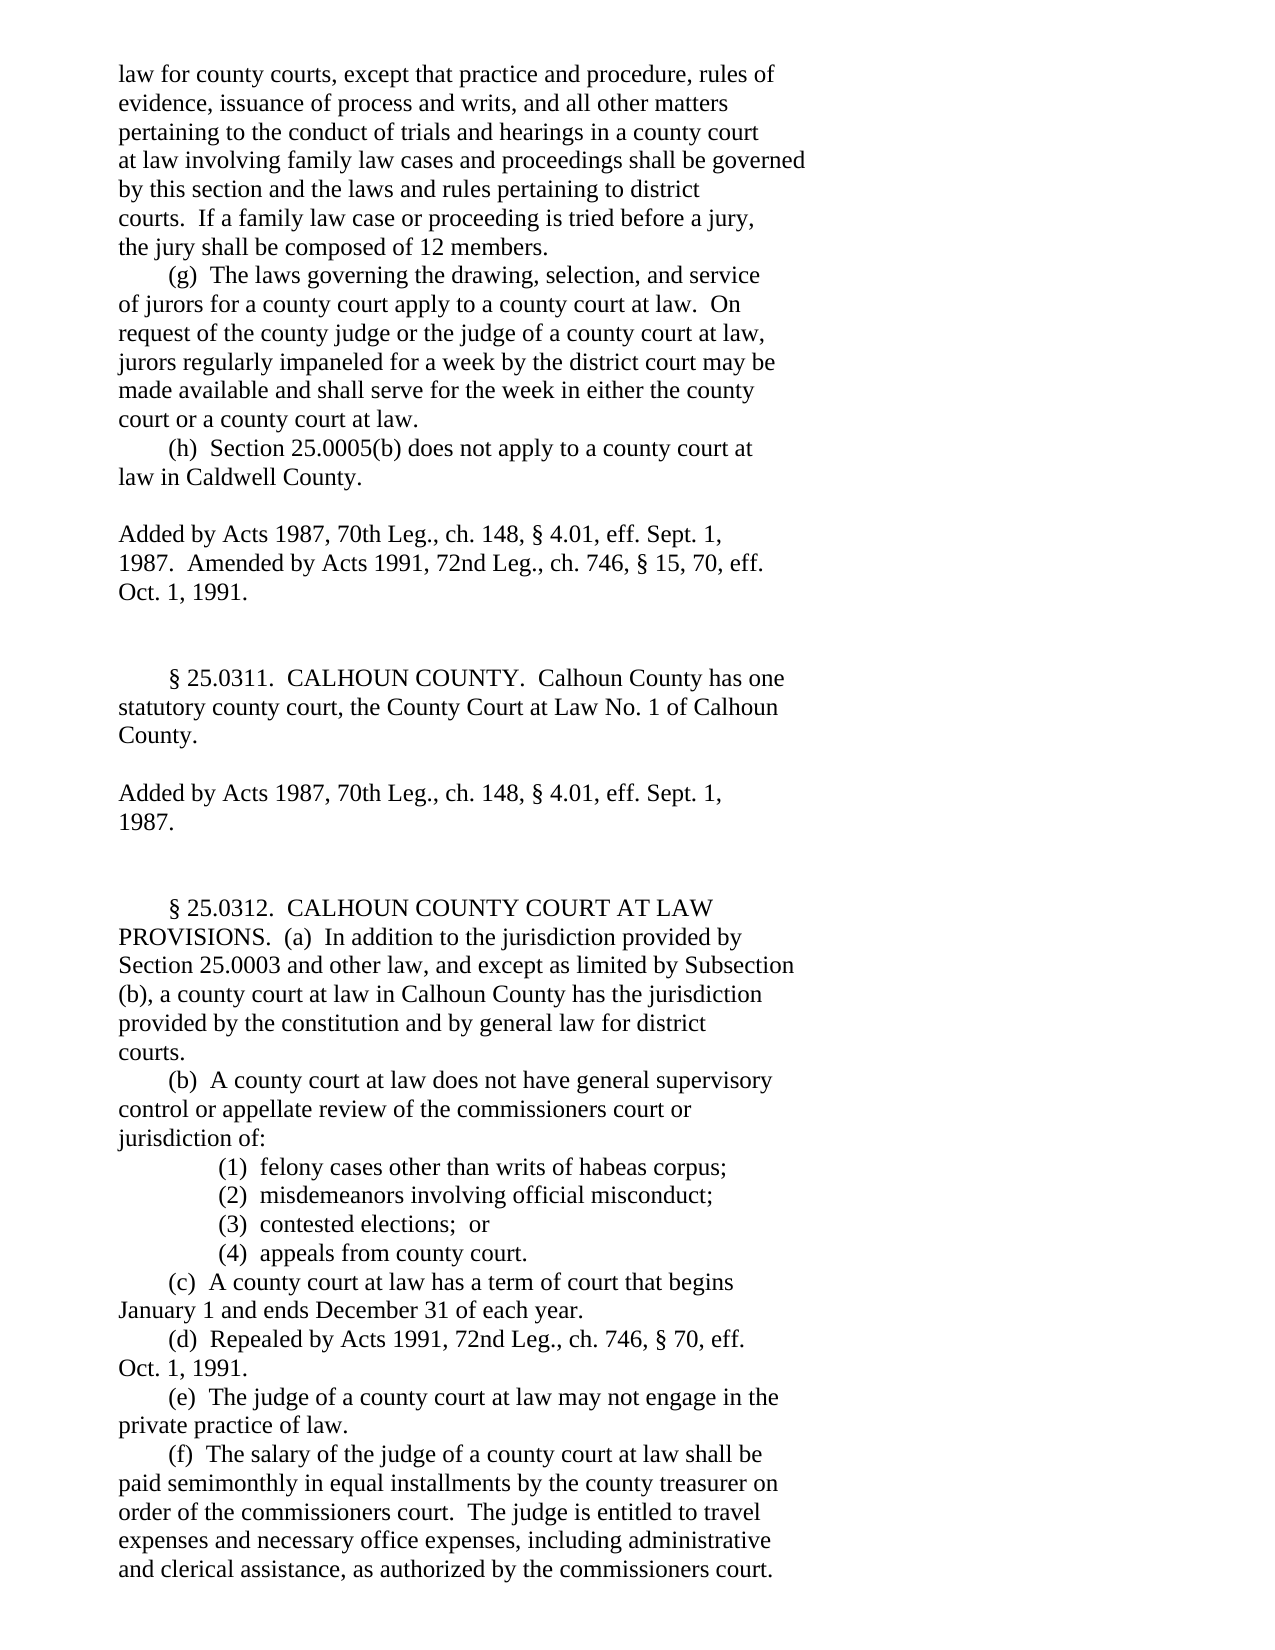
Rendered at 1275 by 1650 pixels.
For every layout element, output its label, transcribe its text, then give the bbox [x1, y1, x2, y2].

text expenses and necessary office expenses, including administrative [118, 1525, 1216, 1554]
text order of the commissioners court. The judge is entitled to travel [118, 1497, 1216, 1525]
text (3) contested elections; or [118, 1209, 1216, 1238]
text § 25.0311. CALHOUN COUNTY. Calhoun County has one [118, 663, 1216, 692]
text (4) appeals from county court. [118, 1238, 1216, 1267]
text courts. [118, 1037, 1216, 1065]
text County. [118, 720, 1216, 749]
text request of the county judge or the judge of a county court at law, [118, 318, 1216, 347]
text Section 25.0003 and other law, and except as limited by Subsection [118, 950, 1216, 979]
text law for county courts, except that practice and procedure, rules of [118, 59, 1216, 88]
text made available and shall serve for the week in either the county [118, 375, 1216, 404]
text (g) The laws governing the drawing, selection, and service [118, 260, 1216, 289]
text jurisdiction of: [118, 1123, 1216, 1152]
text (b), a county court at law in Calhoun County has the jurisdiction [118, 979, 1216, 1008]
text evidence, issuance of process and writs, and all other matters [118, 88, 1216, 117]
text Added by Acts 1987, 70th Leg., ch. 148, § 4.01, eff. Sept. 1, [118, 519, 1216, 548]
text (b) A county court at law does not have general supervisory [118, 1065, 1216, 1094]
text pertaining to the conduct of trials and hearings in a county court [118, 117, 1216, 145]
text (f) The salary of the judge of a county court at law shall be [118, 1439, 1216, 1468]
text paid semimonthly in equal installments by the county treasurer on [118, 1468, 1216, 1497]
text control or appellate review of the commissioners court or [118, 1094, 1216, 1123]
text at law involving family law cases and proceedings shall be governed [118, 145, 1216, 174]
text (d) Repealed by Acts 1991, 72nd Leg., ch. 746, § 70, eff. [118, 1324, 1216, 1353]
text and clerical assistance, as authorized by the commissioners court. [118, 1554, 1216, 1583]
text (1) felony cases other than writs of habeas corpus; [118, 1152, 1216, 1180]
text by this section and the laws and rules pertaining to district [118, 174, 1216, 203]
text (2) misdemeanors involving official misconduct; [118, 1180, 1216, 1209]
text court or a county court at law. [118, 404, 1216, 433]
text private practice of law. [118, 1410, 1216, 1439]
text PROVISIONS. (a) In addition to the jurisdiction provided by [118, 922, 1216, 950]
text (c) A county court at law has a term of court that begins [118, 1267, 1216, 1295]
text (h) Section 25.0005(b) does not apply to a county court at [118, 433, 1216, 462]
text Oct. 1, 1991. [118, 577, 1216, 605]
text § 25.0312. CALHOUN COUNTY COURT AT LAW [118, 893, 1216, 922]
text 1987. [118, 807, 1216, 835]
text statutory county court, the County Court at Law No. 1 of Calhoun [118, 692, 1216, 720]
text 1987. Amended by Acts 1991, 72nd Leg., ch. 746, § 15, 70, eff. [118, 548, 1216, 577]
text provided by the constitution and by general law for district [118, 1008, 1216, 1037]
text the jury shall be composed of 12 members. [118, 232, 1216, 260]
text law in Caldwell County. [118, 462, 1216, 490]
text courts. If a family law case or proceeding is tried before a jury, [118, 203, 1216, 232]
text (e) The judge of a county court at law may not engage in the [118, 1382, 1216, 1410]
text Added by Acts 1987, 70th Leg., ch. 148, § 4.01, eff. Sept. 1, [118, 778, 1216, 807]
text Oct. 1, 1991. [118, 1353, 1216, 1382]
text of jurors for a county court apply to a county court at law. On [118, 289, 1216, 318]
text January 1 and ends December 31 of each year. [118, 1295, 1216, 1324]
text jurors regularly impaneled for a week by the district court may be [118, 347, 1216, 375]
